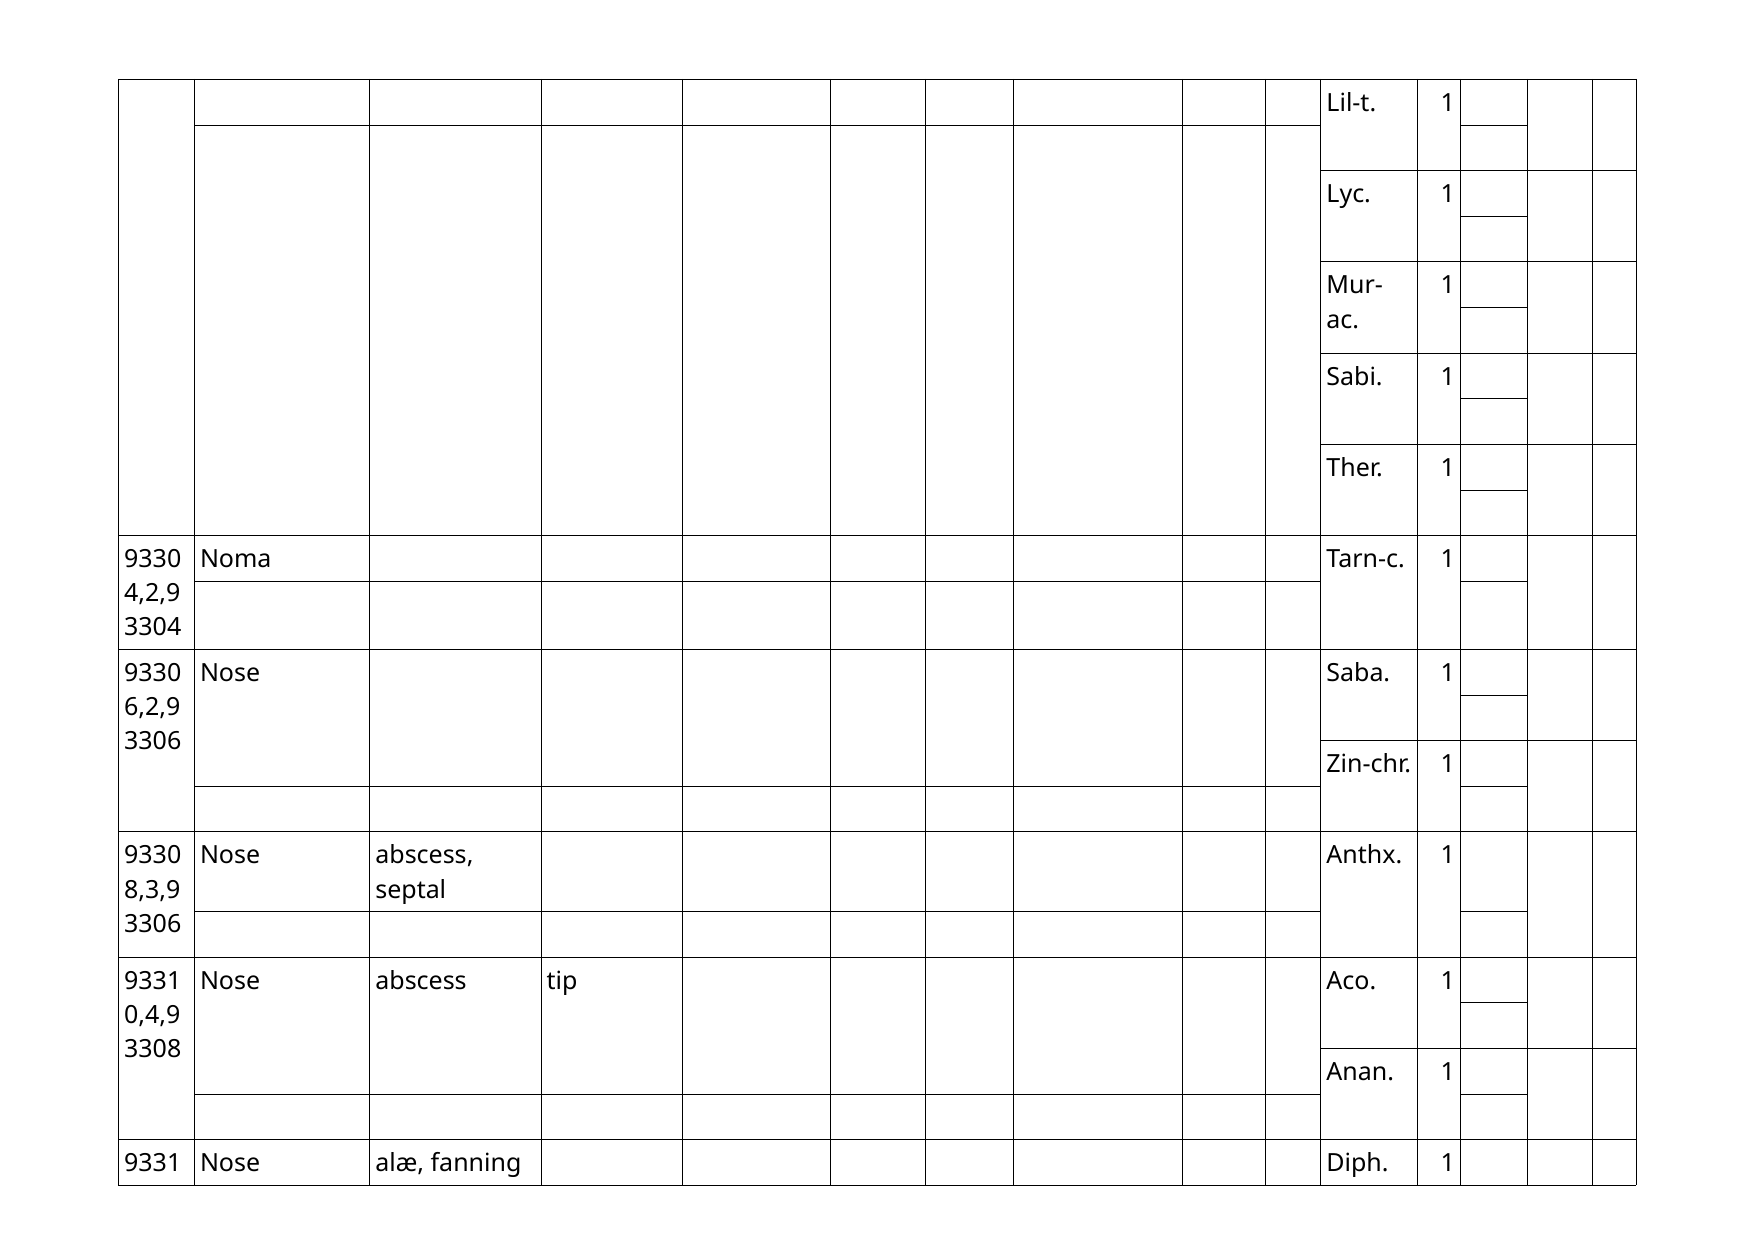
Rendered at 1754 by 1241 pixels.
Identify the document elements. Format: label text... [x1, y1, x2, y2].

table_cell [1461, 217, 1527, 261]
table_cell [683, 582, 830, 649]
table_cell 1 [1418, 262, 1460, 353]
table_cell [831, 126, 925, 535]
table_cell [1593, 262, 1636, 353]
table_cell [1593, 80, 1636, 170]
table_cell [831, 958, 925, 1093]
table_cell [683, 787, 830, 831]
table_cell [1014, 958, 1182, 1093]
table_cell [1528, 650, 1592, 740]
table_cell [542, 832, 682, 911]
table_cell [1593, 1049, 1636, 1139]
table_cell [1461, 912, 1527, 957]
table_cell [683, 126, 830, 535]
table_cell [1183, 1095, 1265, 1139]
table_cell [542, 536, 682, 581]
table_cell 1 [1418, 832, 1460, 957]
table_cell 1 [1418, 80, 1460, 170]
table_cell [683, 1095, 830, 1139]
table_cell 1 [1418, 1049, 1460, 1139]
table_cell 9331 [119, 1140, 194, 1185]
table_cell Anthx. [1321, 832, 1417, 957]
table_cell 1 [1418, 650, 1460, 740]
table_cell [542, 80, 682, 124]
table_cell 1 [1418, 1140, 1460, 1185]
table_cell [1461, 741, 1527, 786]
table_cell 1 [1418, 741, 1460, 831]
table_cell [370, 80, 541, 124]
table_cell [1461, 1095, 1527, 1139]
table_cell [1014, 787, 1182, 831]
table_cell Saba. [1321, 650, 1417, 740]
table_cell [1183, 958, 1265, 1093]
table_cell [195, 787, 369, 831]
table_cell [1461, 399, 1527, 444]
table_cell [926, 80, 1013, 124]
table_cell [542, 582, 682, 649]
table_cell [1528, 354, 1592, 444]
table_cell 1 [1418, 536, 1460, 649]
table_cell [926, 787, 1013, 831]
table_cell [1461, 262, 1527, 307]
table_cell [1528, 1049, 1592, 1139]
table_cell [1593, 650, 1636, 740]
table_cell [831, 80, 925, 124]
table_cell [1461, 832, 1527, 911]
table_cell [1593, 536, 1636, 649]
table_cell [831, 912, 925, 957]
table_cell [1266, 787, 1320, 831]
table_cell [926, 832, 1013, 911]
table_cell [1528, 832, 1592, 957]
table_cell [1528, 958, 1592, 1048]
table_cell [683, 832, 830, 911]
table_cell 93306,2,93306 [119, 650, 194, 831]
table_cell Nose [195, 958, 369, 1093]
table_cell [683, 958, 830, 1093]
table_cell 1 [1418, 354, 1460, 444]
table_cell [1593, 958, 1636, 1048]
table_cell [1014, 536, 1182, 581]
table_cell [1593, 354, 1636, 444]
table_cell Nose [195, 832, 369, 911]
table_cell [1461, 308, 1527, 353]
table_cell 93304,2,93304 [119, 536, 194, 649]
table_cell [1461, 445, 1527, 489]
table_cell [1461, 650, 1527, 694]
table_cell [542, 126, 682, 535]
table_cell abscess, septal [370, 832, 541, 911]
table_cell [1266, 1095, 1320, 1139]
table_cell [1183, 912, 1265, 957]
table_cell [195, 1095, 369, 1139]
table_cell [1183, 536, 1265, 581]
table_cell Noma [195, 536, 369, 581]
table_cell [370, 582, 541, 649]
table_cell [1461, 1049, 1527, 1093]
table_cell [1461, 80, 1527, 124]
table_cell [1461, 171, 1527, 216]
table_cell [1014, 832, 1182, 911]
table_cell [1014, 1140, 1182, 1185]
table_cell [831, 1140, 925, 1185]
table_cell Mur-ac. [1321, 262, 1417, 353]
table_cell [1183, 80, 1265, 124]
table_cell [370, 126, 541, 535]
table_cell [831, 1095, 925, 1139]
table_cell [926, 1095, 1013, 1139]
table_cell 1 [1418, 171, 1460, 261]
table_cell [1266, 958, 1320, 1093]
table_cell [1593, 832, 1636, 957]
table_cell [370, 787, 541, 831]
table_cell [926, 582, 1013, 649]
table_cell [683, 650, 830, 786]
table_cell [926, 126, 1013, 535]
table_cell Lyc. [1321, 171, 1417, 261]
table_cell [1014, 1095, 1182, 1139]
table_cell [1528, 536, 1592, 649]
table_cell [926, 536, 1013, 581]
table_cell [1266, 912, 1320, 957]
table_cell Zin-chr. [1321, 741, 1417, 831]
table_cell [119, 80, 194, 535]
table_cell [1528, 445, 1592, 535]
table_cell [1461, 1003, 1527, 1048]
table_cell [831, 582, 925, 649]
table_cell [1528, 262, 1592, 353]
table_cell Nose [195, 650, 369, 786]
table_cell [1528, 80, 1592, 170]
table_cell [1593, 171, 1636, 261]
table_cell [683, 1140, 830, 1185]
table_cell [1461, 1140, 1527, 1185]
table_cell [1266, 650, 1320, 786]
table_cell 1 [1418, 958, 1460, 1048]
table_cell [926, 650, 1013, 786]
table_cell [1266, 536, 1320, 581]
table_cell [1014, 126, 1182, 535]
table_cell Ther. [1321, 445, 1417, 535]
table_cell [195, 912, 369, 957]
table_cell [1528, 171, 1592, 261]
table_cell alæ, fanning [370, 1140, 541, 1185]
table_cell [1461, 958, 1527, 1002]
table_cell [683, 80, 830, 124]
table_cell [683, 912, 830, 957]
table_cell 93308,3,93306 [119, 832, 194, 957]
table_cell [1461, 582, 1527, 649]
table_cell [1528, 1140, 1592, 1185]
table_cell Lil-t. [1321, 80, 1417, 170]
table_cell Nose [195, 1140, 369, 1185]
table_cell [195, 80, 369, 124]
table_cell Sabi. [1321, 354, 1417, 444]
table_cell [542, 650, 682, 786]
table_cell tip [542, 958, 682, 1093]
table_cell [1528, 741, 1592, 831]
table_cell [542, 1095, 682, 1139]
table_cell [195, 582, 369, 649]
table_cell [1266, 582, 1320, 649]
table_cell [1183, 832, 1265, 911]
table_cell [831, 832, 925, 911]
table_cell [1461, 696, 1527, 740]
table_cell [1461, 787, 1527, 831]
table_cell [831, 536, 925, 581]
table_cell [926, 912, 1013, 957]
table_cell [1461, 536, 1527, 581]
table_cell [542, 1140, 682, 1185]
table_cell [1593, 445, 1636, 535]
table_cell [195, 126, 369, 535]
table_cell [1183, 650, 1265, 786]
table_cell [1461, 491, 1527, 535]
table_cell Anan. [1321, 1049, 1417, 1139]
table_cell [1461, 126, 1527, 170]
table_cell [1266, 126, 1320, 535]
table_cell [542, 912, 682, 957]
table_cell [370, 912, 541, 957]
table_cell [370, 536, 541, 581]
table_cell [683, 536, 830, 581]
table_cell Diph. [1321, 1140, 1417, 1185]
table_cell 93310,4,93308 [119, 958, 194, 1139]
table_cell [1183, 787, 1265, 831]
table_cell [1014, 912, 1182, 957]
table_cell [1014, 582, 1182, 649]
table_cell [926, 1140, 1013, 1185]
table_cell [370, 1095, 541, 1139]
table_cell [1266, 832, 1320, 911]
table_cell [1593, 741, 1636, 831]
table_cell Tarn-c. [1321, 536, 1417, 649]
table_cell [1183, 1140, 1265, 1185]
table_cell [926, 958, 1013, 1093]
table_cell 1 [1418, 445, 1460, 535]
table_cell Aco. [1321, 958, 1417, 1048]
table_cell abscess [370, 958, 541, 1093]
table_cell [1593, 1140, 1636, 1185]
table_cell [370, 650, 541, 786]
table_cell [1183, 582, 1265, 649]
table_cell [1266, 80, 1320, 124]
table_cell [542, 787, 682, 831]
table_cell [1014, 80, 1182, 124]
table_cell [831, 787, 925, 831]
table_cell [1461, 354, 1527, 398]
table_cell [1014, 650, 1182, 786]
table_cell [1266, 1140, 1320, 1185]
table_cell [1183, 126, 1265, 535]
table_cell [831, 650, 925, 786]
